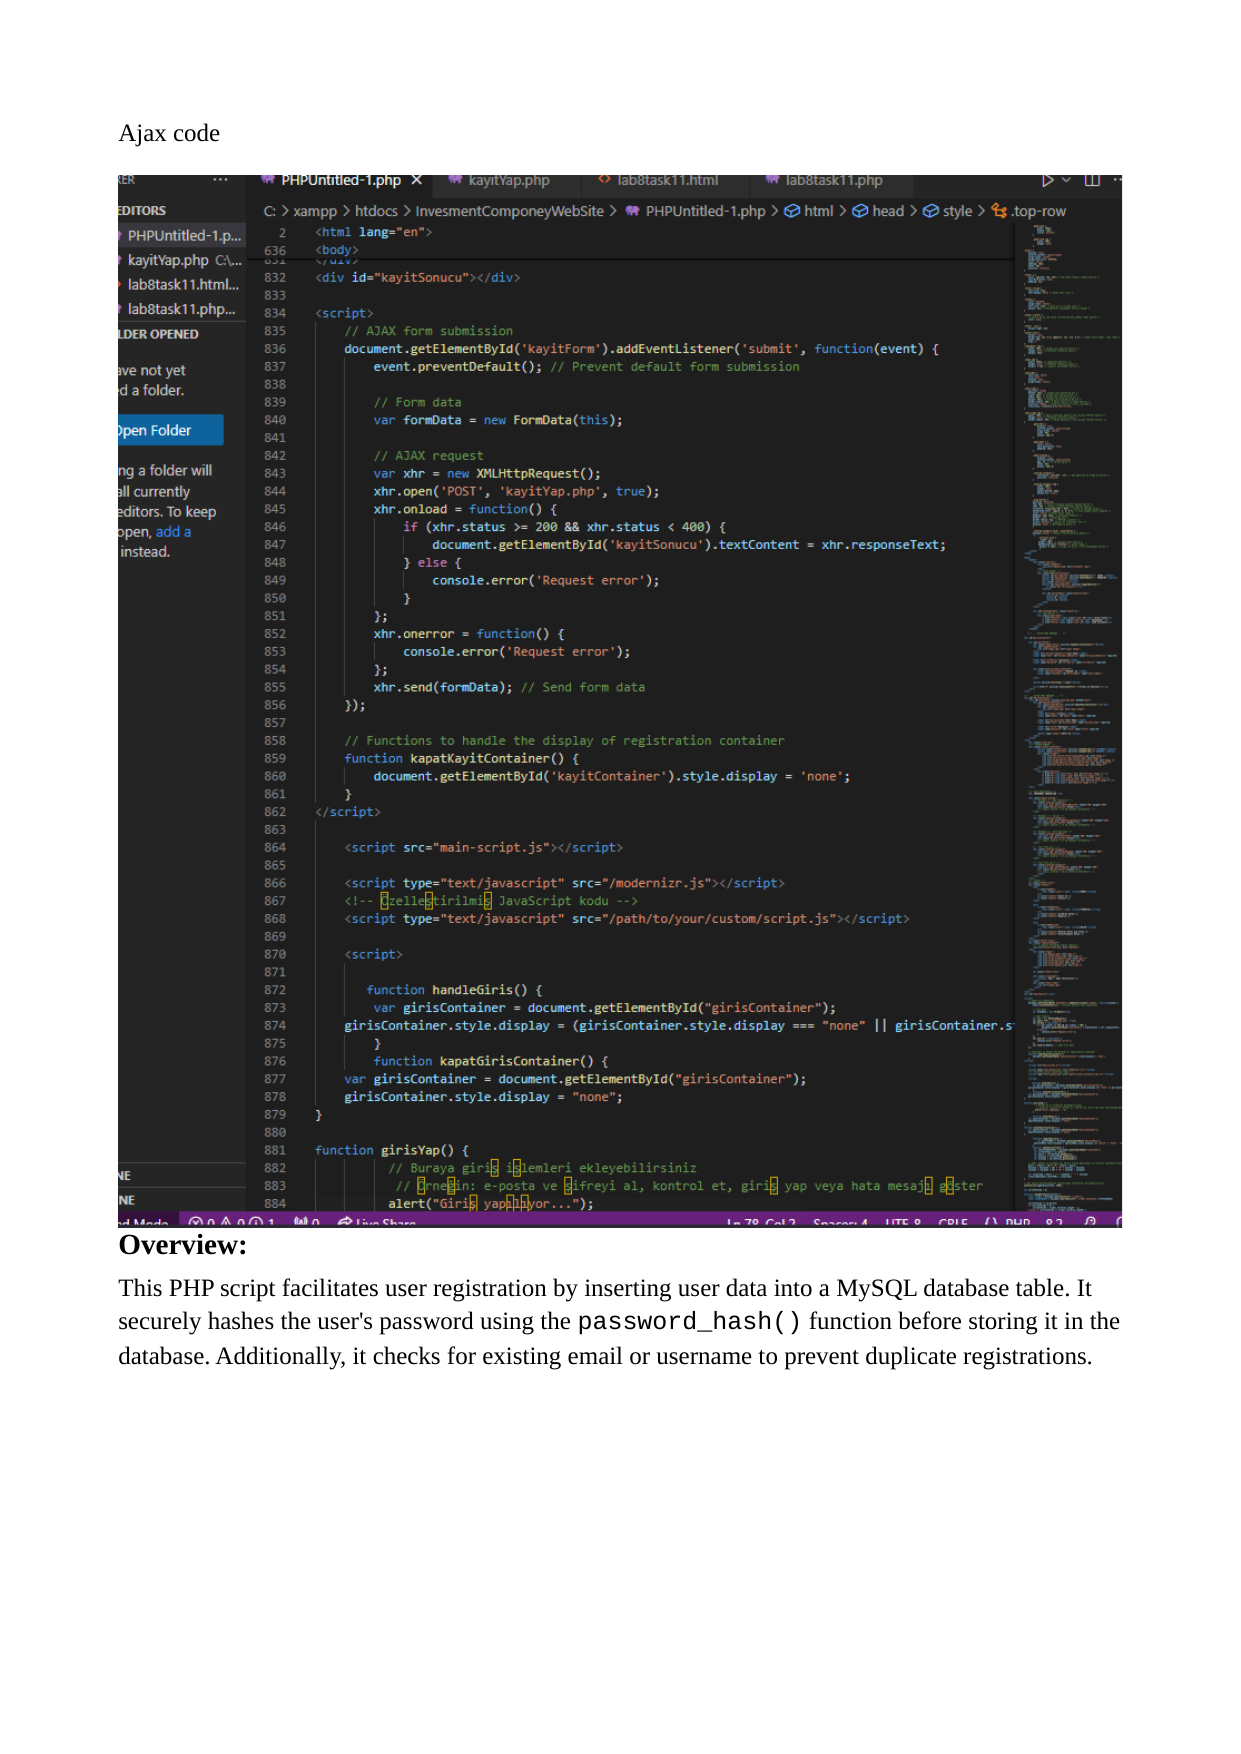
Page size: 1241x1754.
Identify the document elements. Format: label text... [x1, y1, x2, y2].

text Ajax code [118, 118, 1122, 147]
subtitle Overview: [118, 1228, 1122, 1261]
text This PHP script facilitates user registration by inserting user data into a MySQL database table. It securely hashes the user's password using the password_hash() function before storing it in the database. Additionally, it checks for existing email or username to prevent duplicate registrations. [118, 1273, 1122, 1370]
picture [118, 175, 1123, 1228]
